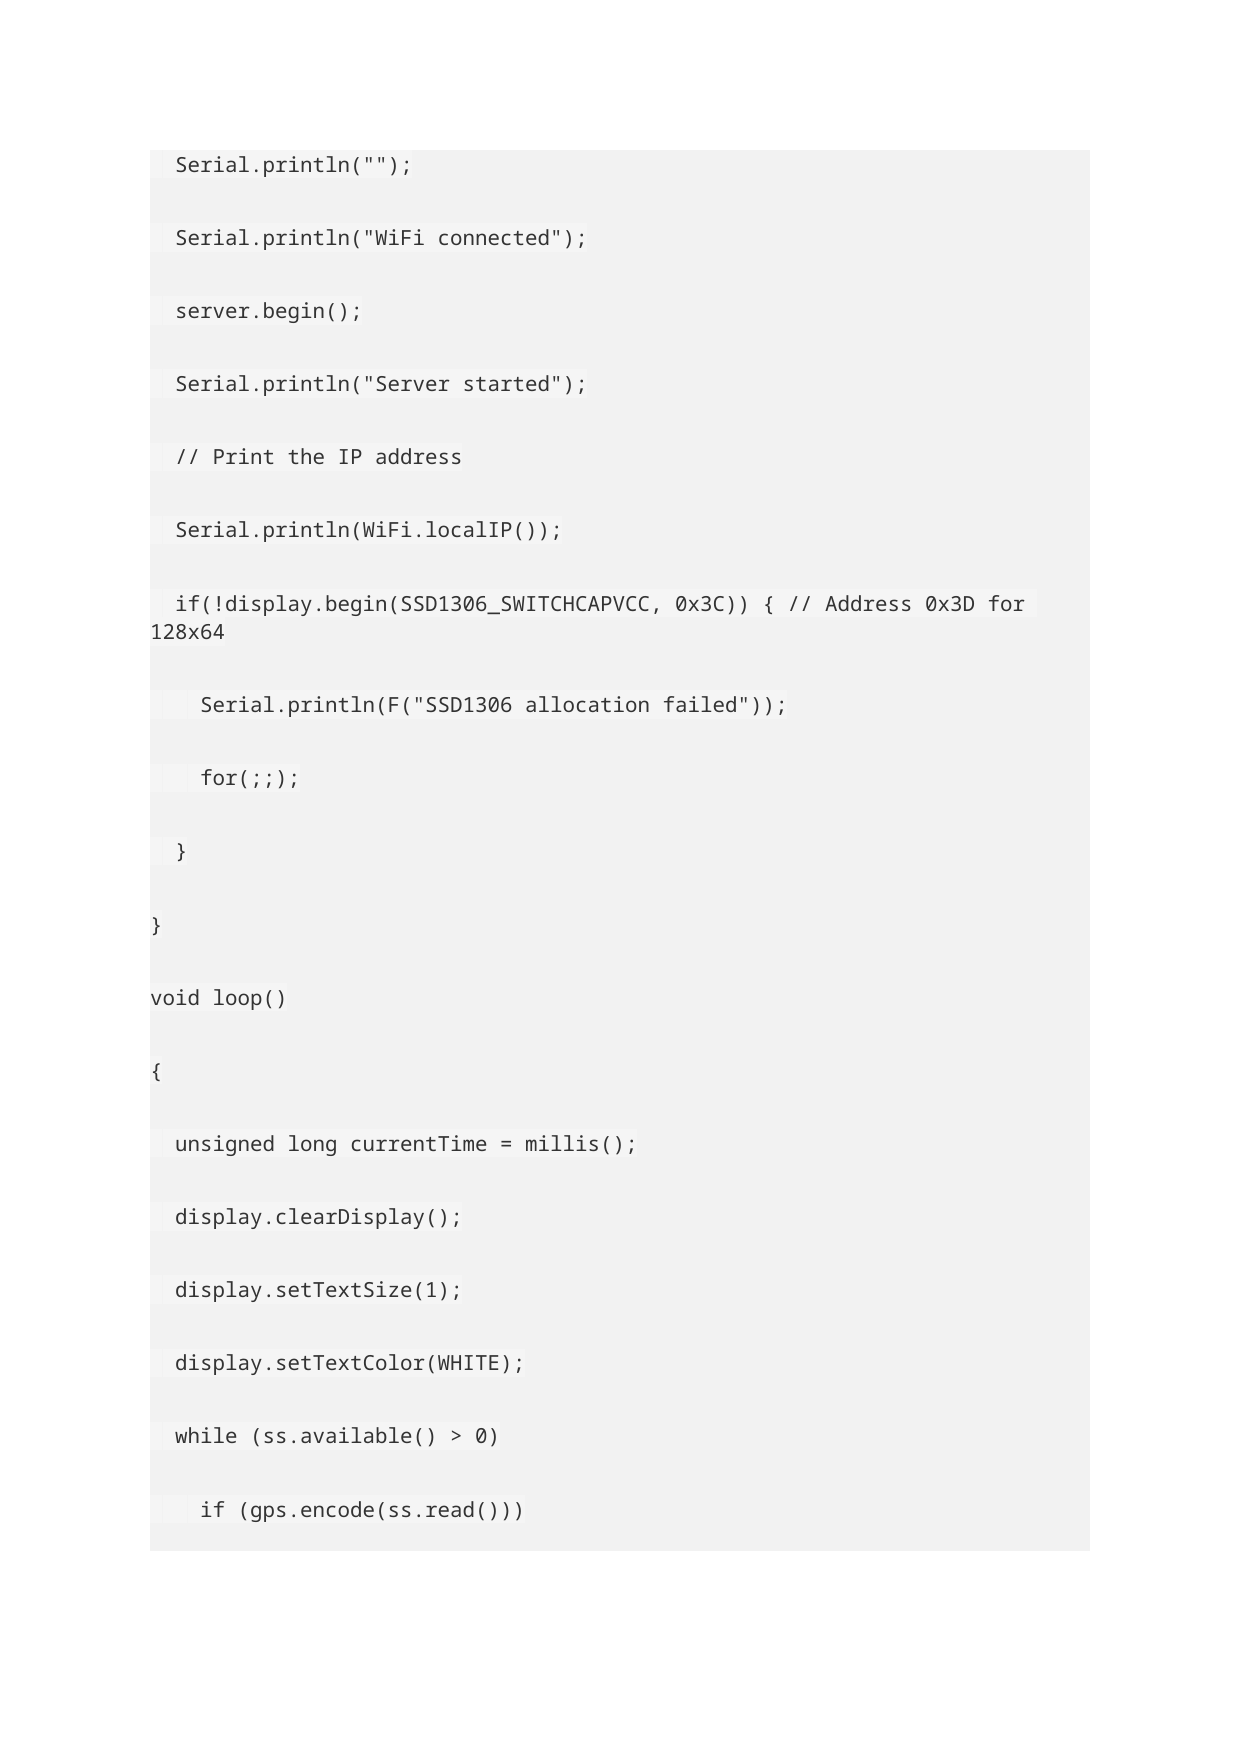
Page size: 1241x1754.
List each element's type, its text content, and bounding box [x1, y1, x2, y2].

text while (ss.available() > 0) [150, 1422, 1090, 1478]
text } [150, 910, 1090, 966]
text Serial.println("WiFi connected"); [150, 223, 1090, 279]
text if (gps.encode(ss.read())) [150, 1495, 1090, 1551]
text // Print the IP address [150, 442, 1090, 499]
text Serial.println(WiFi.localIP()); [150, 516, 1090, 572]
text Serial.println("Server started"); [150, 369, 1090, 426]
text { [150, 1056, 1090, 1112]
text if(!display.begin(SSD1306_SWITCHCAPVCC, 0x3C)) { // Address 0x3D for 128x64 [150, 589, 1090, 674]
text for(;;); [150, 763, 1090, 820]
text Serial.println(""); [150, 150, 1090, 206]
text display.setTextColor(WHITE); [150, 1348, 1090, 1405]
text server.begin(); [150, 296, 1090, 353]
text } [150, 837, 1090, 893]
text void loop() [150, 983, 1090, 1039]
text display.setTextSize(1); [150, 1275, 1090, 1332]
text display.clearDisplay(); [150, 1202, 1090, 1259]
text unsigned long currentTime = millis(); [150, 1129, 1090, 1186]
text Serial.println(F("SSD1306 allocation failed")); [150, 690, 1090, 747]
